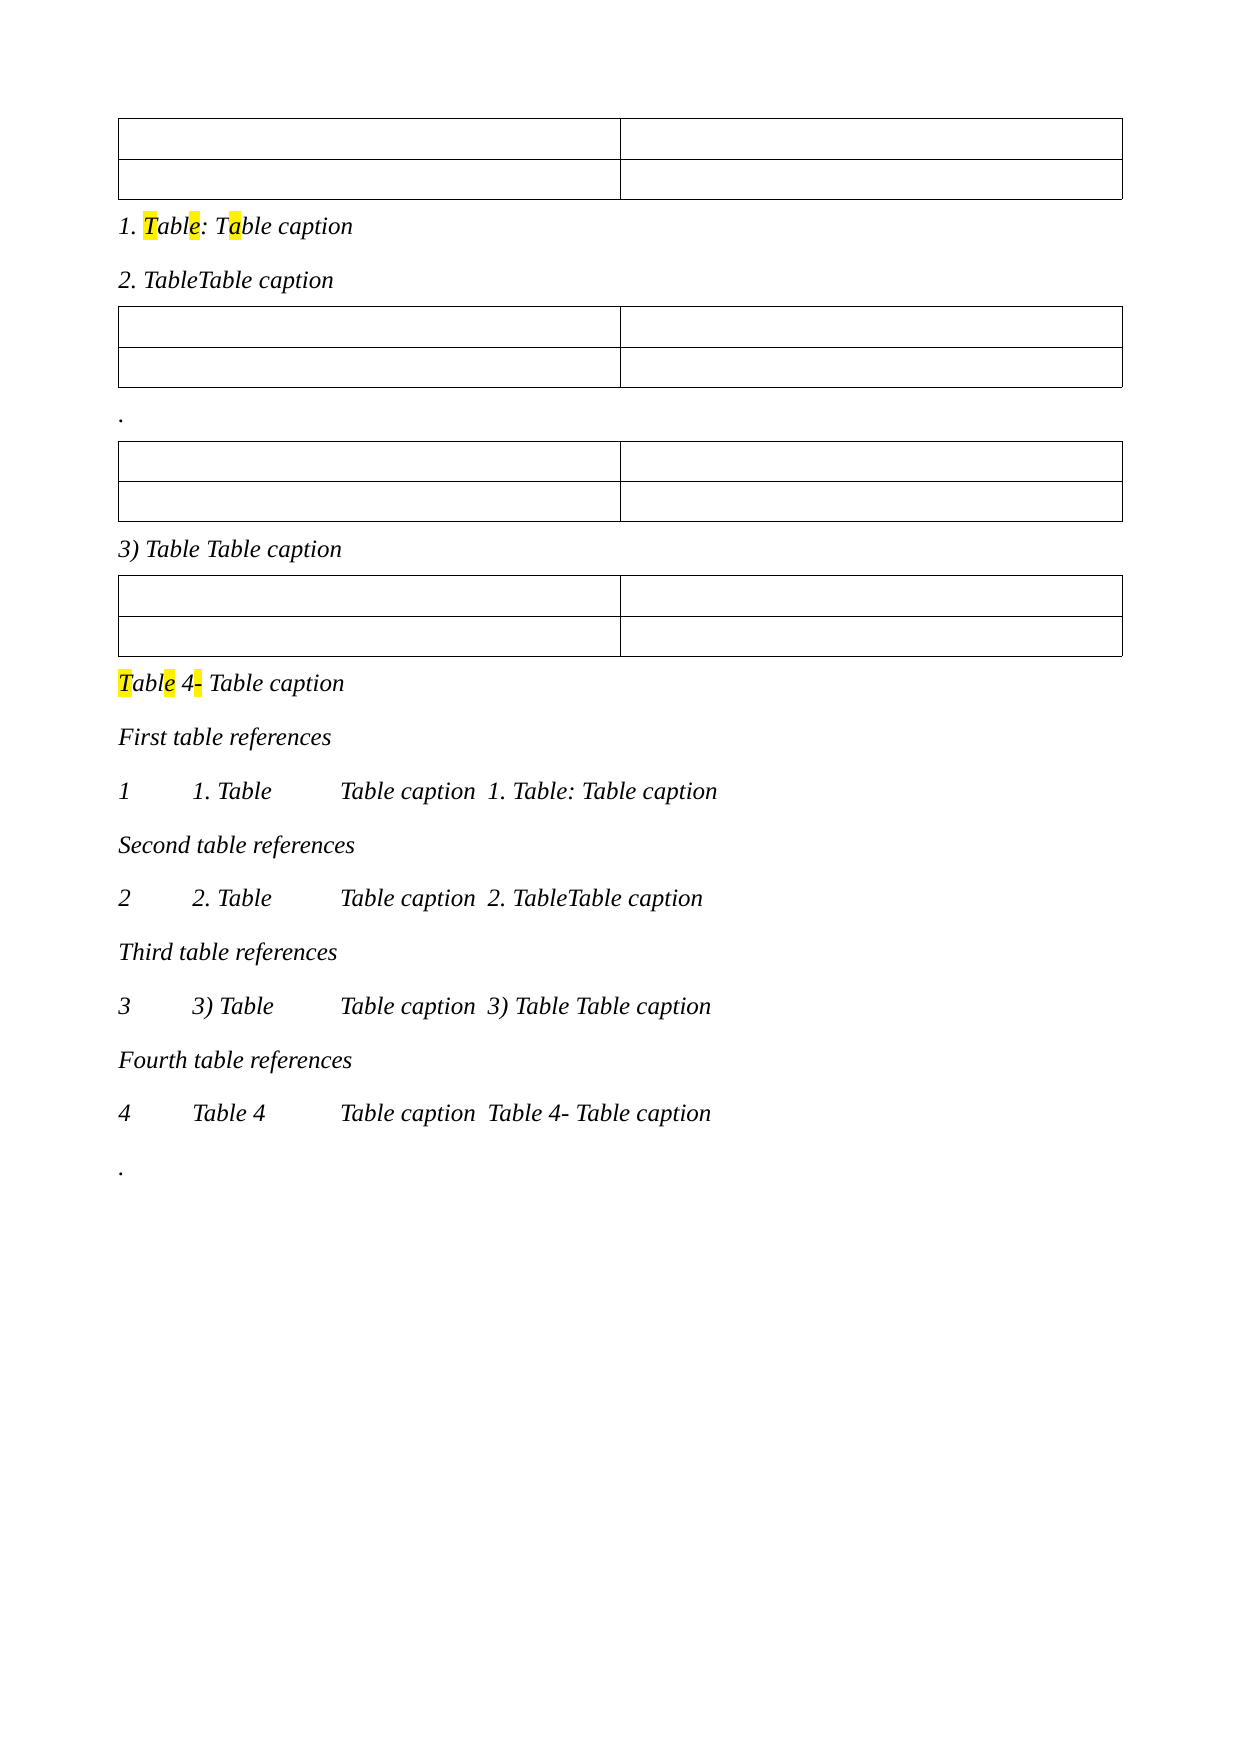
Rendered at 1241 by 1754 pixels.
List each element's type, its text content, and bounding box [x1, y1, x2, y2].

text First table references [118, 722, 1122, 751]
table_header [119, 119, 620, 158]
text . [118, 399, 1122, 428]
text 3) Table Table caption [118, 534, 1122, 563]
table_cell [119, 348, 620, 387]
text Second table references [118, 830, 1122, 858]
table_cell [119, 617, 620, 656]
text Third table references [118, 937, 1122, 966]
table_header [621, 442, 1122, 481]
table_cell [119, 482, 620, 521]
text 2. TableTable caption [118, 265, 1122, 294]
text . [118, 1152, 1122, 1181]
text 1 1. Table Table caption 1. Table: Table caption [118, 776, 1122, 805]
text 3 3) Table Table caption 3) Table Table caption [118, 991, 1122, 1020]
text 1. Table: Table caption [118, 211, 1122, 240]
table_header [621, 576, 1122, 616]
table_cell [621, 160, 1122, 199]
table_header [621, 119, 1122, 158]
table_cell [621, 482, 1122, 521]
table_cell [621, 617, 1122, 656]
table_cell [621, 348, 1122, 387]
table_header [119, 442, 620, 481]
table_header [119, 307, 620, 347]
table_header [119, 576, 620, 616]
table_cell [119, 160, 620, 199]
table_header [621, 307, 1122, 347]
text Table 4- Table caption [118, 668, 1122, 697]
text 4 Table 4 Table caption Table 4- Table caption [118, 1098, 1122, 1127]
text Fourth table references [118, 1045, 1122, 1073]
text 2 2. Table Table caption 2. TableTable caption [118, 883, 1122, 912]
